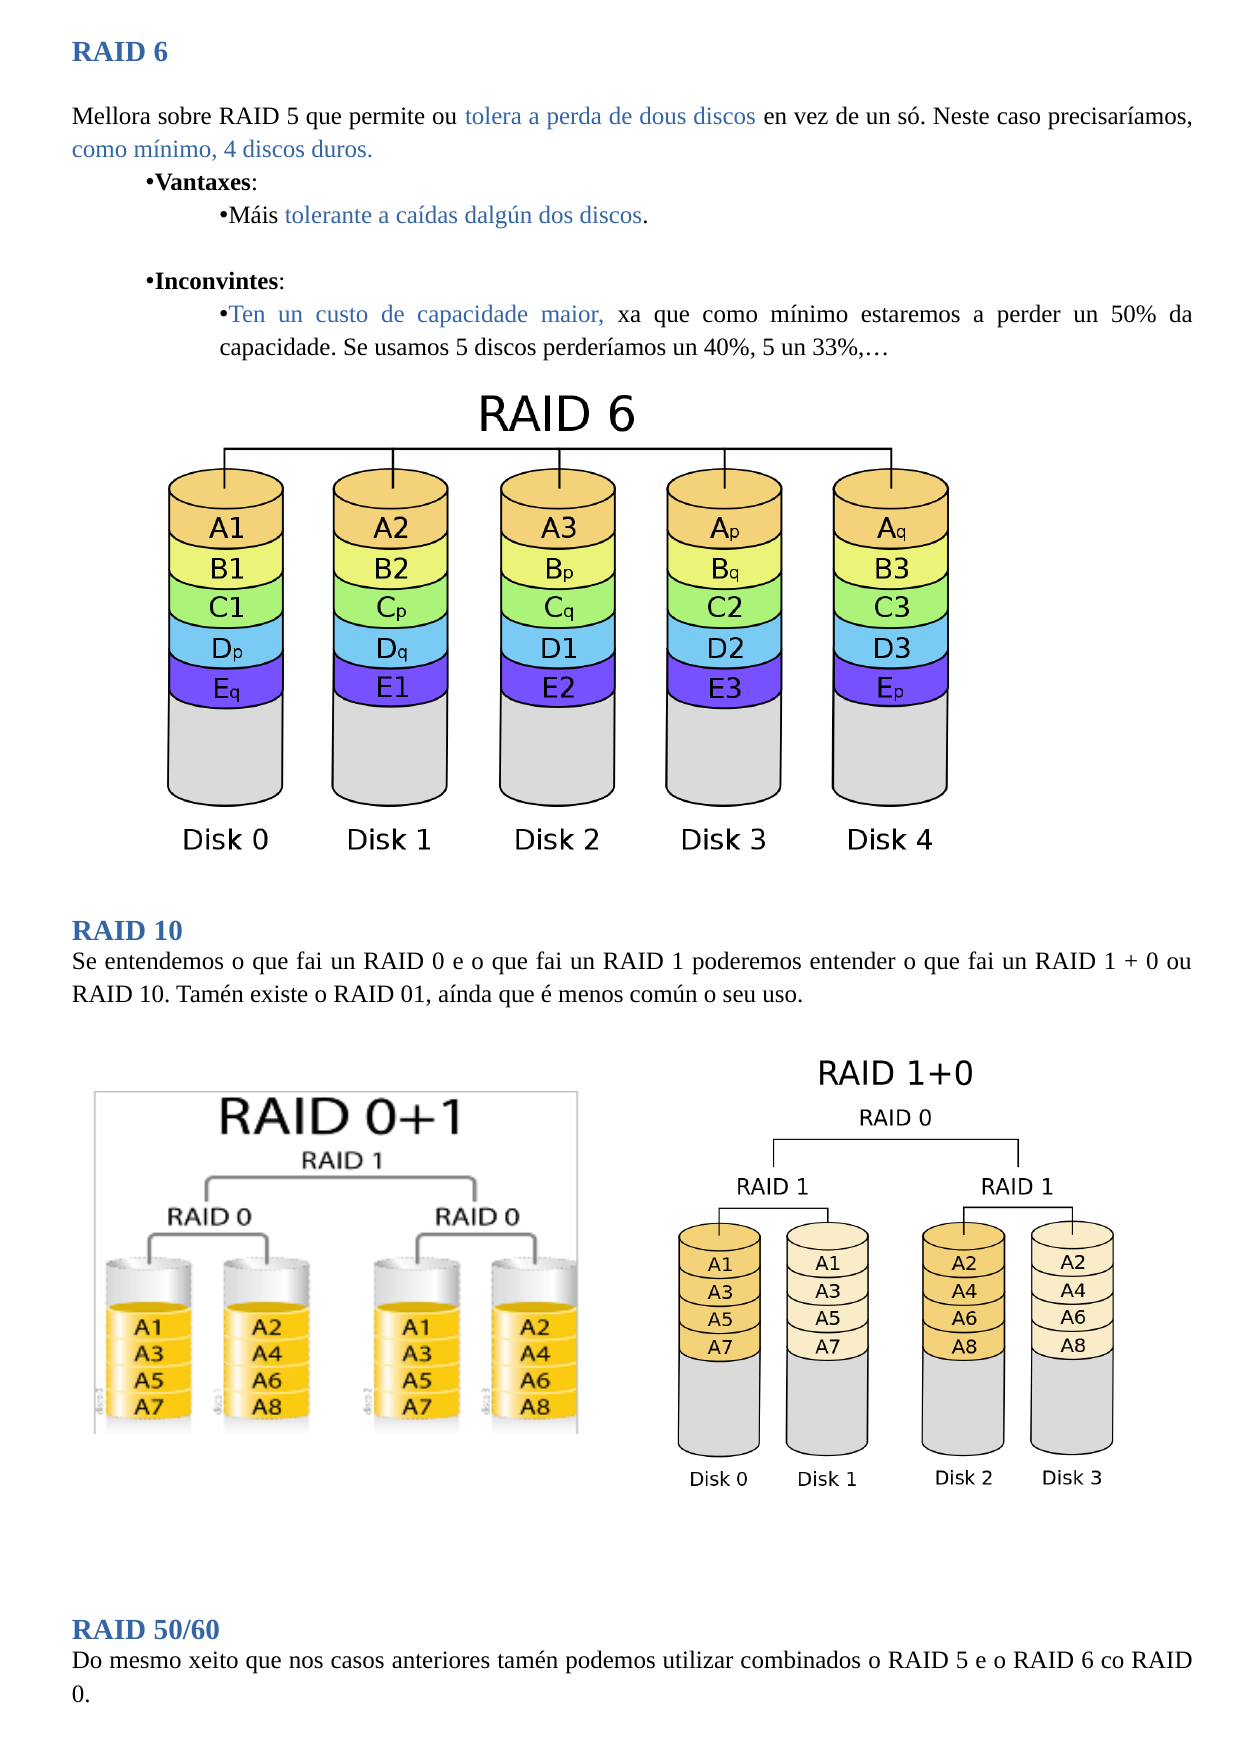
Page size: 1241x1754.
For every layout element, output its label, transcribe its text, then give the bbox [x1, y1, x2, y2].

list Máis tolerante a caídas dalgún dos discos. [72, 200, 1194, 229]
text Mellora sobre RAID 5 que permite ou tolera a perda de dous discos en vez de un só. Neste caso precisaríamos, como mínimo, 4 discos duros. [72, 101, 1194, 163]
subtitle RAID 50/60 [72, 1612, 1194, 1646]
subtitle RAID 6 [72, 34, 1194, 68]
text Se entendemos o que fai un RAID 0 e o que fai un RAID 1 poderemos entender o que fai un RAID 1 + 0 ou RAID 10. Tamén existe o RAID 01, aínda que é menos común o seu uso. [72, 946, 1194, 1008]
picture [145, 379, 987, 876]
list Vantaxes: [72, 167, 1194, 196]
list Inconvintes: [72, 266, 1194, 295]
list Ten un custo de capacidade maior, xa que como mínimo estaremos a perder un 50% da capacidade. Se usamos 5 discos perderíamos un 40%, 5 un 33%,… [72, 299, 1194, 361]
picture [84, 1091, 587, 1434]
subtitle RAID 10 [72, 913, 1194, 946]
picture [662, 1045, 1126, 1509]
text Do mesmo xeito que nos casos anteriores tamén podemos utilizar combinados o RAID 5 e o RAID 6 co RAID 0. [72, 1646, 1194, 1707]
